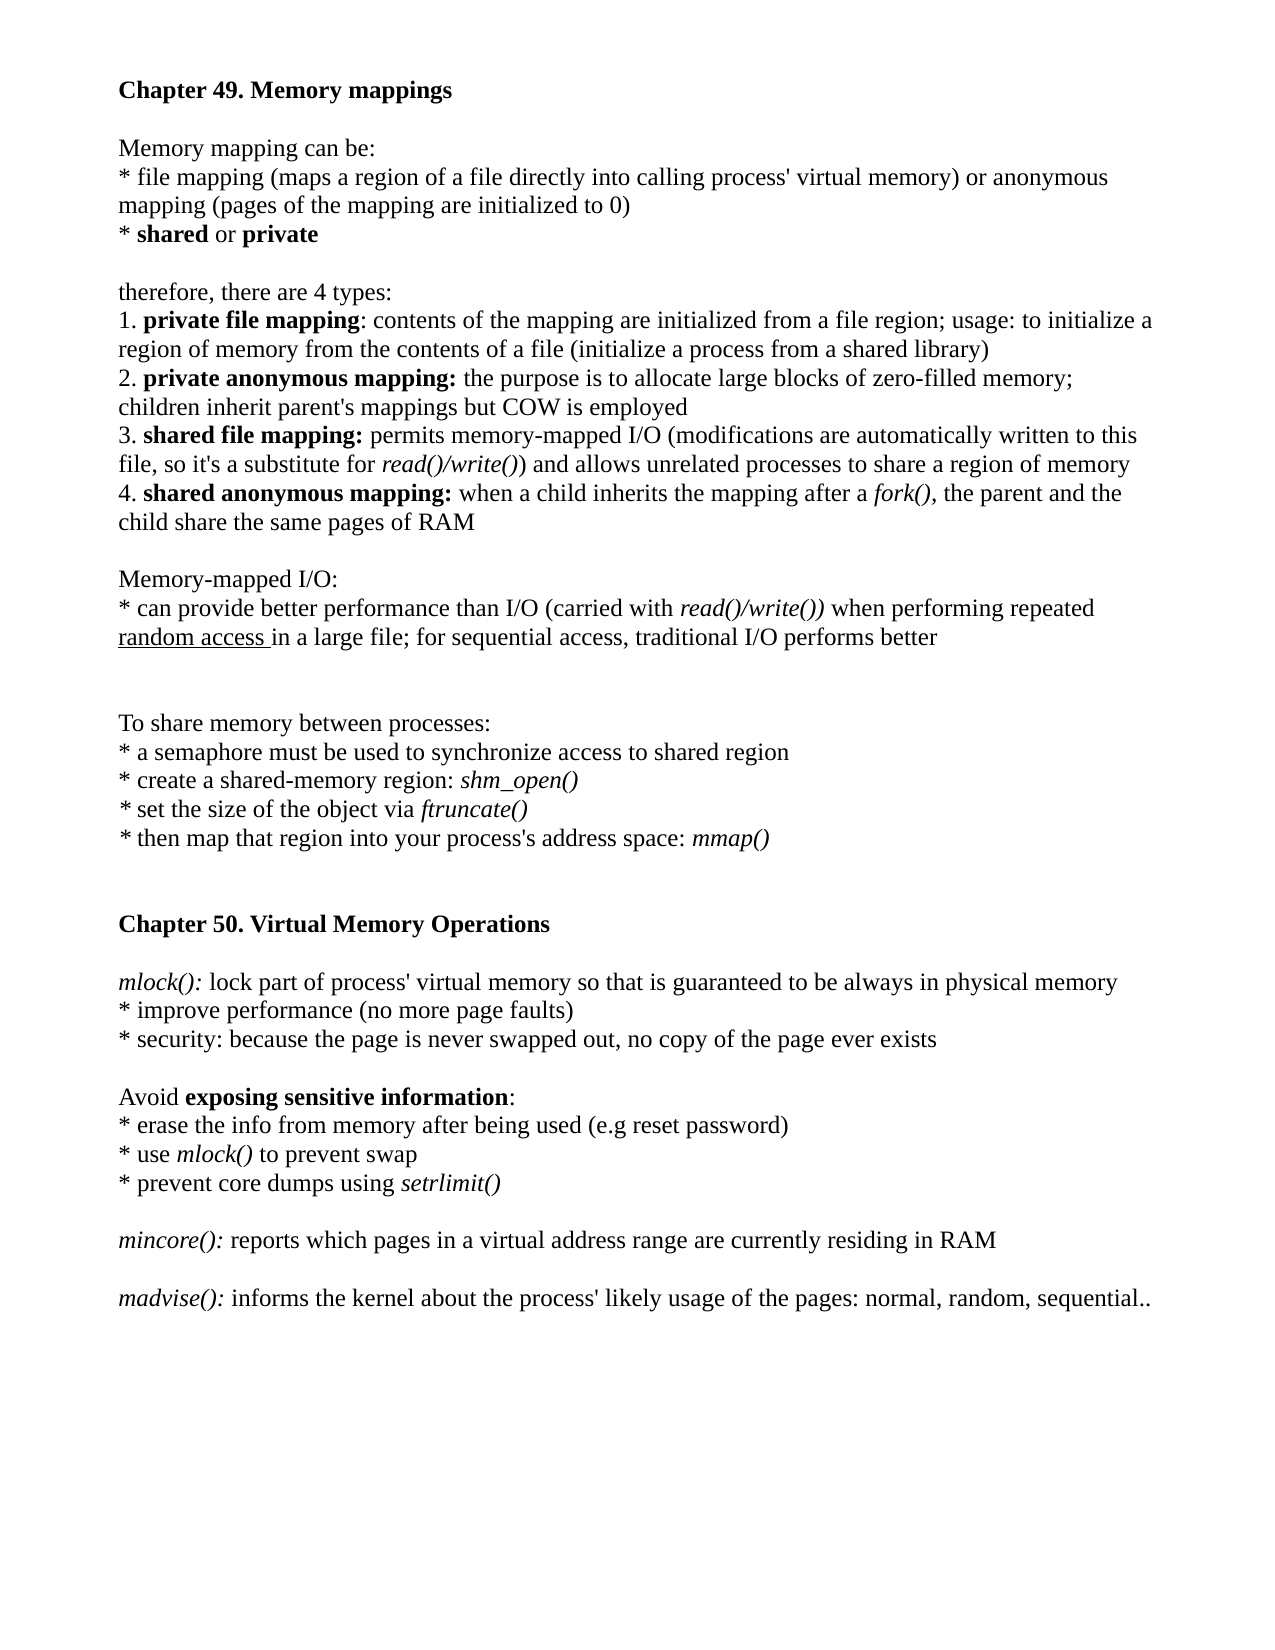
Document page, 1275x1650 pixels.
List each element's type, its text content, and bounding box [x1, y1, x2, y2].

text * use mlock() to prevent swap [118, 1139, 1157, 1168]
text 1. private file mapping: contents of the mapping are initialized from a file region; usage: to initialize a region of memory from the contents of a file (initialize a process from a shared library) [118, 306, 1157, 363]
text mincore(): reports which pages in a virtual address range are currently residing in RAM [118, 1226, 1157, 1254]
text To share memory between processes: [118, 708, 1157, 737]
text * create a shared-memory region: shm_open() [118, 766, 1157, 794]
text * shared or private [118, 219, 1157, 248]
text Avoid exposing sensitive information: [118, 1082, 1157, 1111]
text * set the size of the object via ftruncate() [118, 794, 1157, 823]
text Memory-mapped I/O: [118, 564, 1157, 593]
text therefore, there are 4 types: [118, 277, 1157, 306]
text mlock(): lock part of process' virtual memory so that is guaranteed to be always in physical memory [118, 967, 1157, 996]
text * security: because the page is never swapped out, no copy of the page ever exists [118, 1024, 1157, 1053]
text Memory mapping can be: [118, 133, 1157, 162]
text 2. private anonymous mapping: the purpose is to allocate large blocks of zero-filled memory; children inherit parent's mappings but COW is employed [118, 363, 1157, 421]
text * file mapping (maps a region of a file directly into calling process' virtual memory) or anonymous mapping (pages of the mapping are initialized to 0) [118, 162, 1157, 219]
text * erase the info from memory after being used (e.g reset password) [118, 1111, 1157, 1139]
text 4. shared anonymous mapping: when a child inherits the mapping after a fork(), the parent and the child share the same pages of RAM [118, 478, 1157, 536]
text madvise(): informs the kernel about the process' likely usage of the pages: normal, random, sequential.. [118, 1283, 1157, 1312]
text * then map that region into your process's address space: mmap() [118, 823, 1157, 852]
text Chapter 50. Virtual Memory Operations [118, 909, 1157, 938]
text * a semaphore must be used to synchronize access to shared region [118, 737, 1157, 766]
text * can provide better performance than I/O (carried with read()/write()) when performing repeated random access in a large file; for sequential access, traditional I/O performs better [118, 593, 1157, 651]
text * prevent core dumps using setrlimit() [118, 1168, 1157, 1197]
text * improve performance (no more page faults) [118, 996, 1157, 1024]
text 3. shared file mapping: permits memory-mapped I/O (modifications are automatically written to this file, so it's a substitute for read()/write()) and allows unrelated processes to share a region of memory [118, 421, 1157, 478]
text Chapter 49. Memory mappings [118, 76, 1157, 104]
